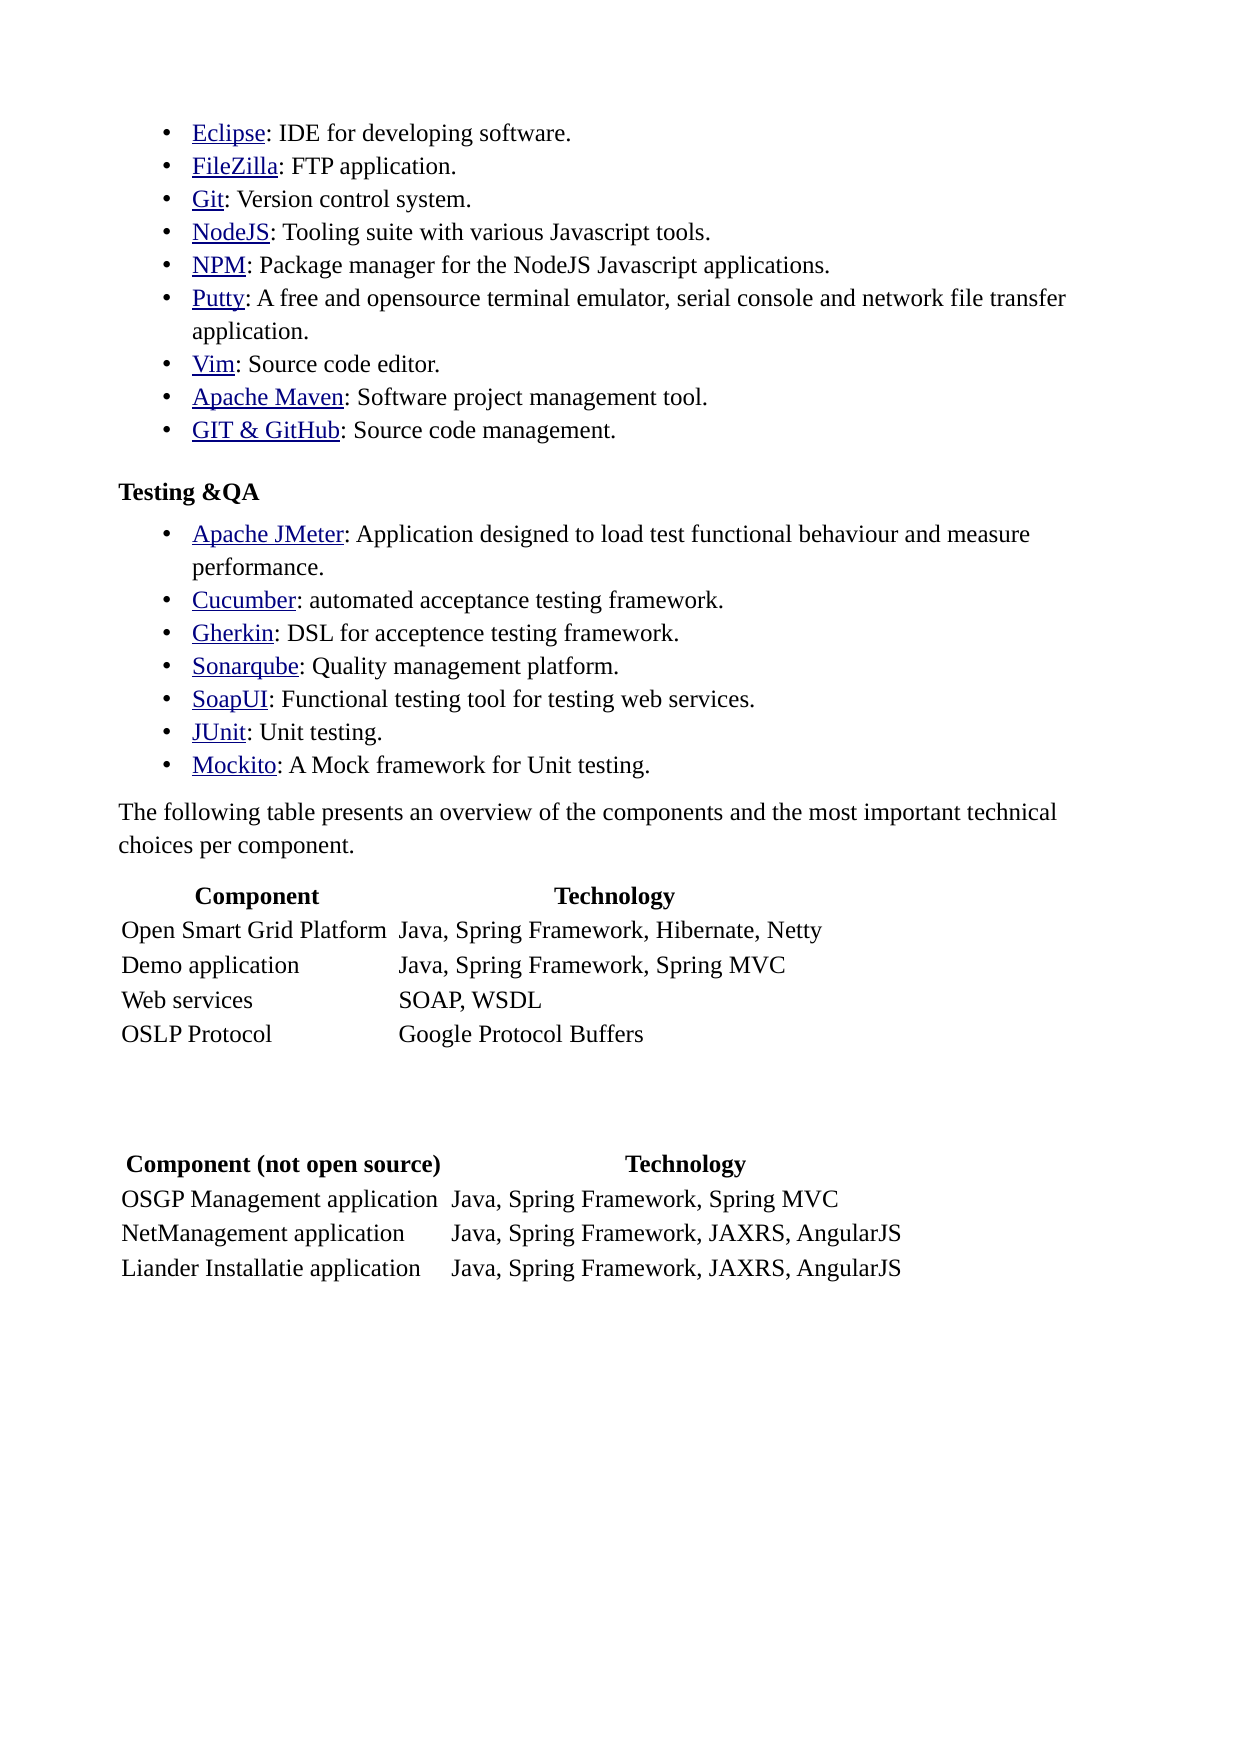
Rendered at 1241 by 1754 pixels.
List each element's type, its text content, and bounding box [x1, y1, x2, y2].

table_cell Java, Spring Framework, JAXRS, AngularJS [448, 1215, 923, 1250]
list Apache JMeter: Application designed to load test functional behaviour and measure performance. [162, 519, 1122, 581]
list Vim: Source code editor. [162, 349, 1122, 378]
table_cell OSGP Management application [118, 1181, 448, 1215]
table_header Component (not open source) [118, 1146, 448, 1181]
table_cell Java, Spring Framework, JAXRS, AngularJS [448, 1250, 923, 1284]
list NPM: Package manager for the NodeJS Javascript applications. [162, 250, 1122, 279]
table_cell OSLP Protocol [118, 1016, 395, 1051]
list Putty: A free and opensource terminal emulator, serial console and network file transfer application. [162, 283, 1122, 345]
table_cell Google Protocol Buffers [395, 1016, 834, 1051]
table_cell NetManagement application [118, 1215, 448, 1250]
table_header Technology [448, 1146, 923, 1181]
table_cell Java, Spring Framework, Hibernate, Netty [395, 913, 834, 947]
table_cell Demo application [118, 947, 395, 982]
list JUnit: Unit testing. [162, 717, 1122, 746]
list GIT & GitHub: Source code management. [162, 415, 1122, 444]
table_header Technology [395, 878, 834, 913]
list FileZilla: FTP application. [162, 151, 1122, 180]
list NodeJS: Tooling suite with various Javascript tools. [162, 217, 1122, 246]
text The following table presents an overview of the components and the most important technical choices per component. [118, 797, 1122, 859]
table_cell Open Smart Grid Platform [118, 913, 395, 947]
list Eclipse: IDE for developing software. [162, 118, 1122, 147]
list Git: Version control system. [162, 184, 1122, 213]
table_cell Java, Spring Framework, Spring MVC [448, 1181, 923, 1215]
list Mockito: A Mock framework for Unit testing. [162, 750, 1122, 779]
list SoapUI: Functional testing tool for testing web services. [162, 684, 1122, 713]
list Gherkin: DSL for acceptence testing framework. [162, 618, 1122, 647]
list Apache Maven: Software project management tool. [162, 382, 1122, 411]
table_cell Liander Installatie application [118, 1250, 448, 1284]
table_cell Java, Spring Framework, Spring MVC [395, 947, 834, 982]
table_header Component [118, 878, 395, 913]
subtitle Testing &QA [118, 477, 1122, 506]
table_cell Web services [118, 982, 395, 1016]
list Cucumber: automated acceptance testing framework. [162, 585, 1122, 613]
list Sonarqube: Quality management platform. [162, 651, 1122, 679]
table_cell SOAP, WSDL [395, 982, 834, 1016]
